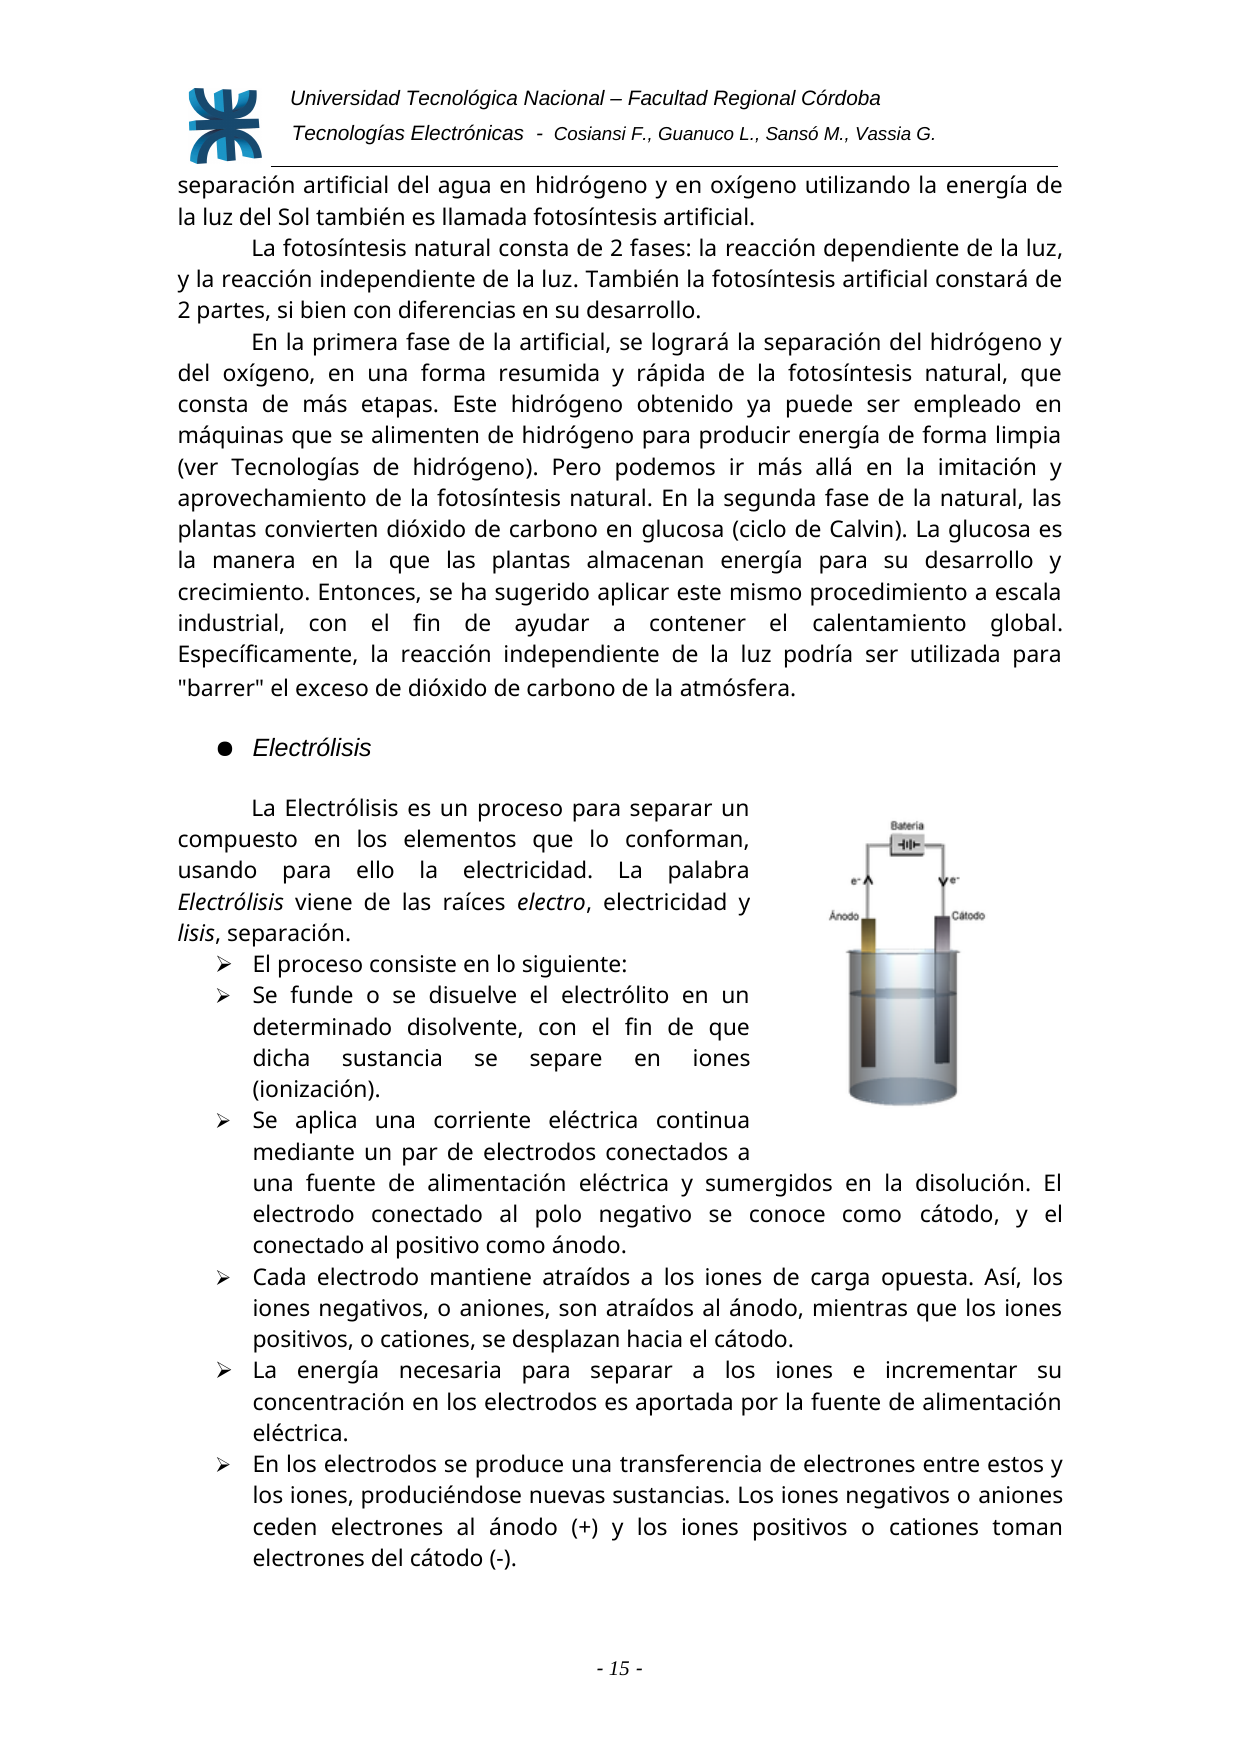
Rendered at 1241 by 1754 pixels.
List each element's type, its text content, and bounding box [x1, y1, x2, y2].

text La fotosíntesis natural consta de 2 fases: la reacción dependiente de la luz, y la reacción independiente de la luz. También la fotosíntesis artificial constará de 2 partes, si bien con diferencias en su desarrollo. [177, 232, 1063, 326]
picture [766, 805, 1047, 1131]
subtitle Electrólisis [215, 733, 1063, 761]
list Se aplica una corriente eléctrica continua mediante un par de electrodos conectados a una fuente de alimentación eléctrica y sumergidos en la disolución. El electrodo conectado al polo negativo se conoce como cátodo, y el conectado al positivo como ánodo. [215, 1104, 1063, 1261]
list En los electrodos se produce una transferencia de electrones entre estos y los iones, produciéndose nuevas sustancias. Los iones negativos o aniones ceden electrones al ánodo (+) y los iones positivos o cationes toman electrones del cátodo (-). [215, 1448, 1063, 1573]
text En la primera fase de la artificial, se logrará la separación del hidrógeno y del oxígeno, en una forma resumida y rápida de la fotosíntesis natural, que consta de más etapas. Este hidrógeno obtenido ya puede ser empleado en máquinas que se alimenten de hidrógeno para producir energía de forma limpia (ver Tecnologías de hidrógeno). Pero podemos ir más allá en la imitación y aprovechamiento de la fotosíntesis natural. En la segunda fase de la natural, las plantas convierten dióxido de carbono en glucosa (ciclo de Calvin). La glucosa es la manera en la que las plantas almacenan energía para su desarrollo y crecimiento. Entonces, se ha sugerido aplicar este mismo procedimiento a escala industrial, con el fin de ayudar a contener el calentamiento global. Específicamente, la reacción independiente de la luz podría ser utilizada para "barrer" el exceso de dióxido de carbono de la atmósfera. [177, 326, 1063, 703]
text La Electrólisis es un proceso para separar un compuesto en los elementos que lo conforman, usando para ello la electricidad. La palabra Electrólisis viene de las raíces electro, electricidad y lisis, separación. [177, 792, 1063, 1140]
picture [188, 88, 262, 164]
text separación artificial del agua en hidrógeno y en oxígeno utilizando la energía de la luz del Sol también es llamada fotosíntesis artificial. [177, 169, 1063, 232]
list El proceso consiste en lo siguiente: [215, 948, 750, 979]
list Se funde o se disuelve el electrólito en un determinado disolvente, con el fin de que dicha sustancia se separe en iones (ionización). [215, 979, 750, 1104]
list Cada electrodo mantiene atraídos a los iones de carga opuesta. Así, los iones negativos, o aniones, son atraídos al ánodo, mientras que los iones positivos, o cationes, se desplazan hacia el cátodo. [215, 1261, 1063, 1354]
list La energía necesaria para separar a los iones e incrementar su concentración en los electrodos es aportada por la fuente de alimentación eléctrica. [215, 1354, 1063, 1448]
